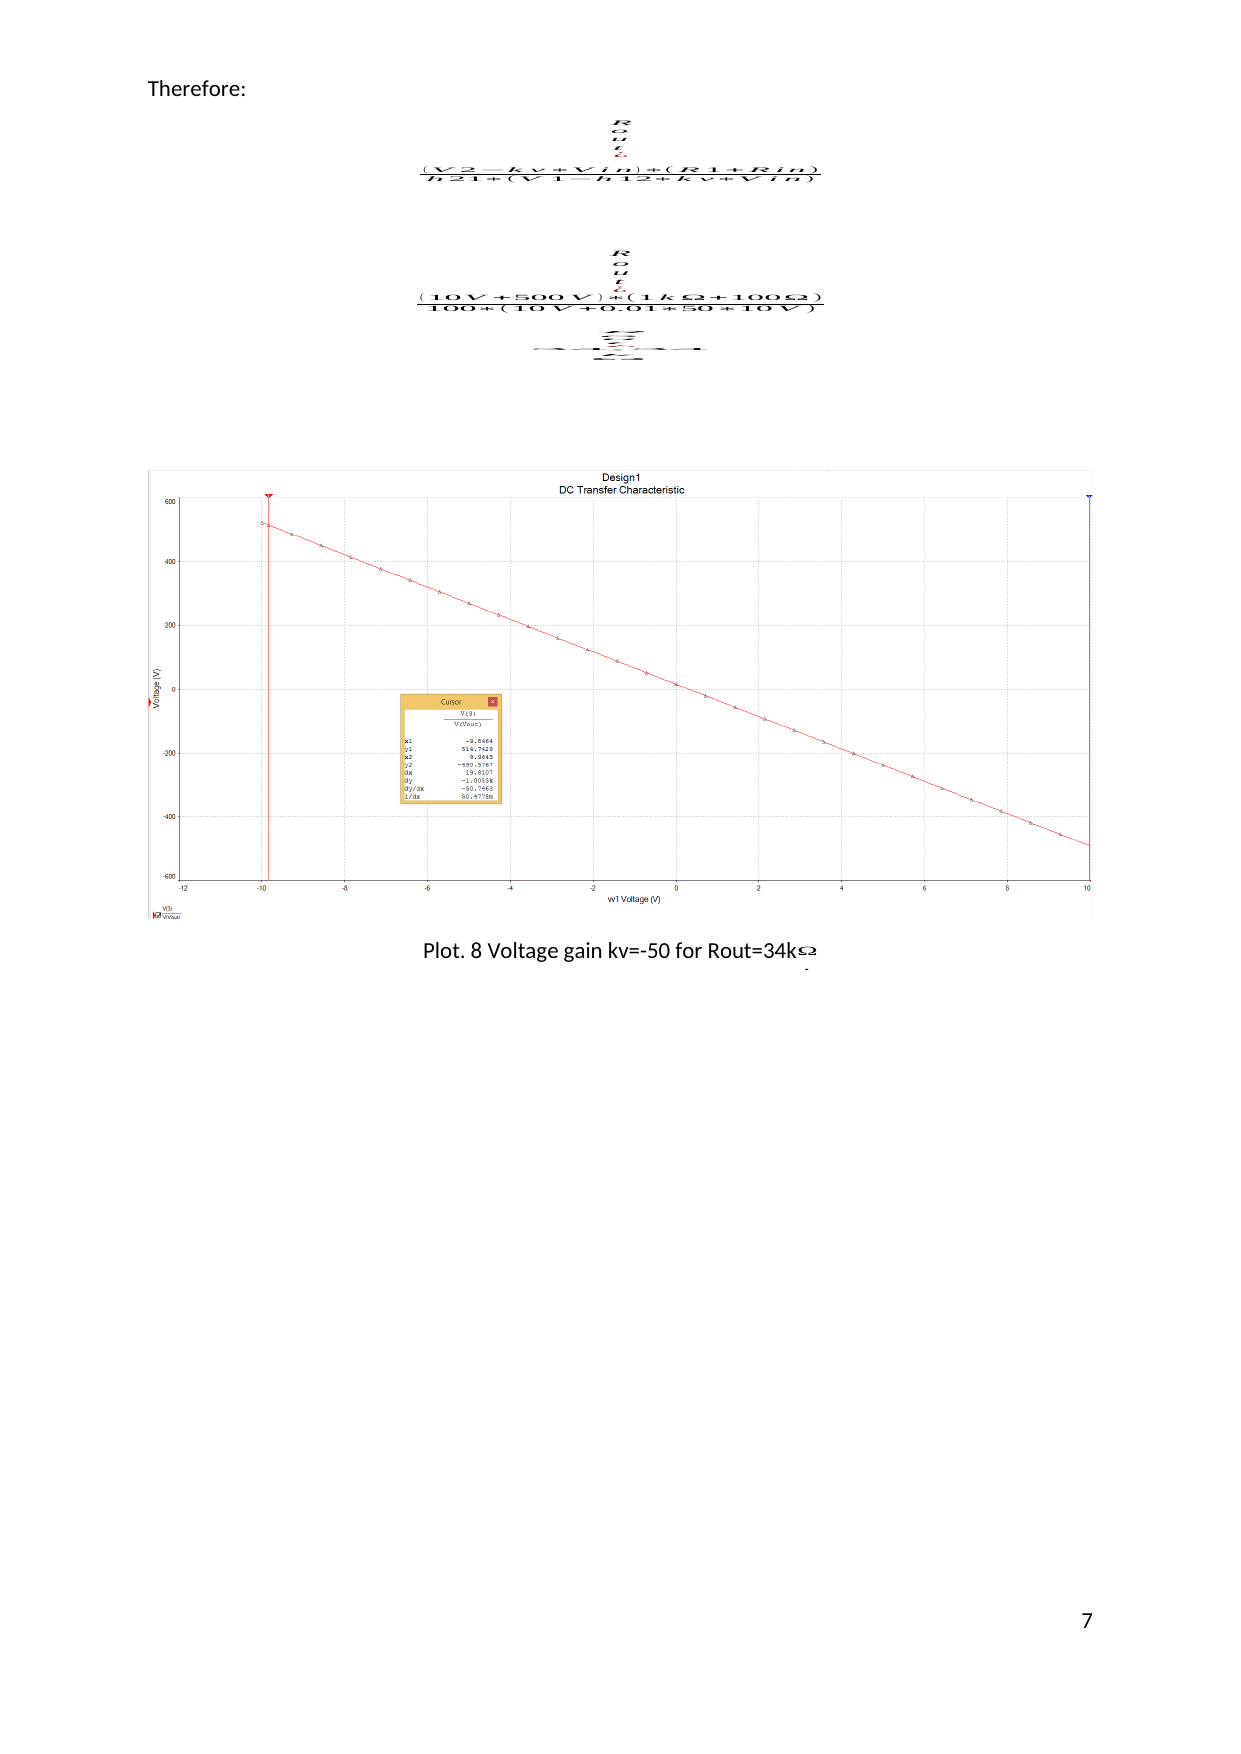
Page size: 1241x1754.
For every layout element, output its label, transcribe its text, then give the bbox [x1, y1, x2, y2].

text Plot. 8 Voltage gain kv=-50 for Rout=34k [148, 936, 1093, 973]
text Therefore: [148, 74, 1093, 102]
